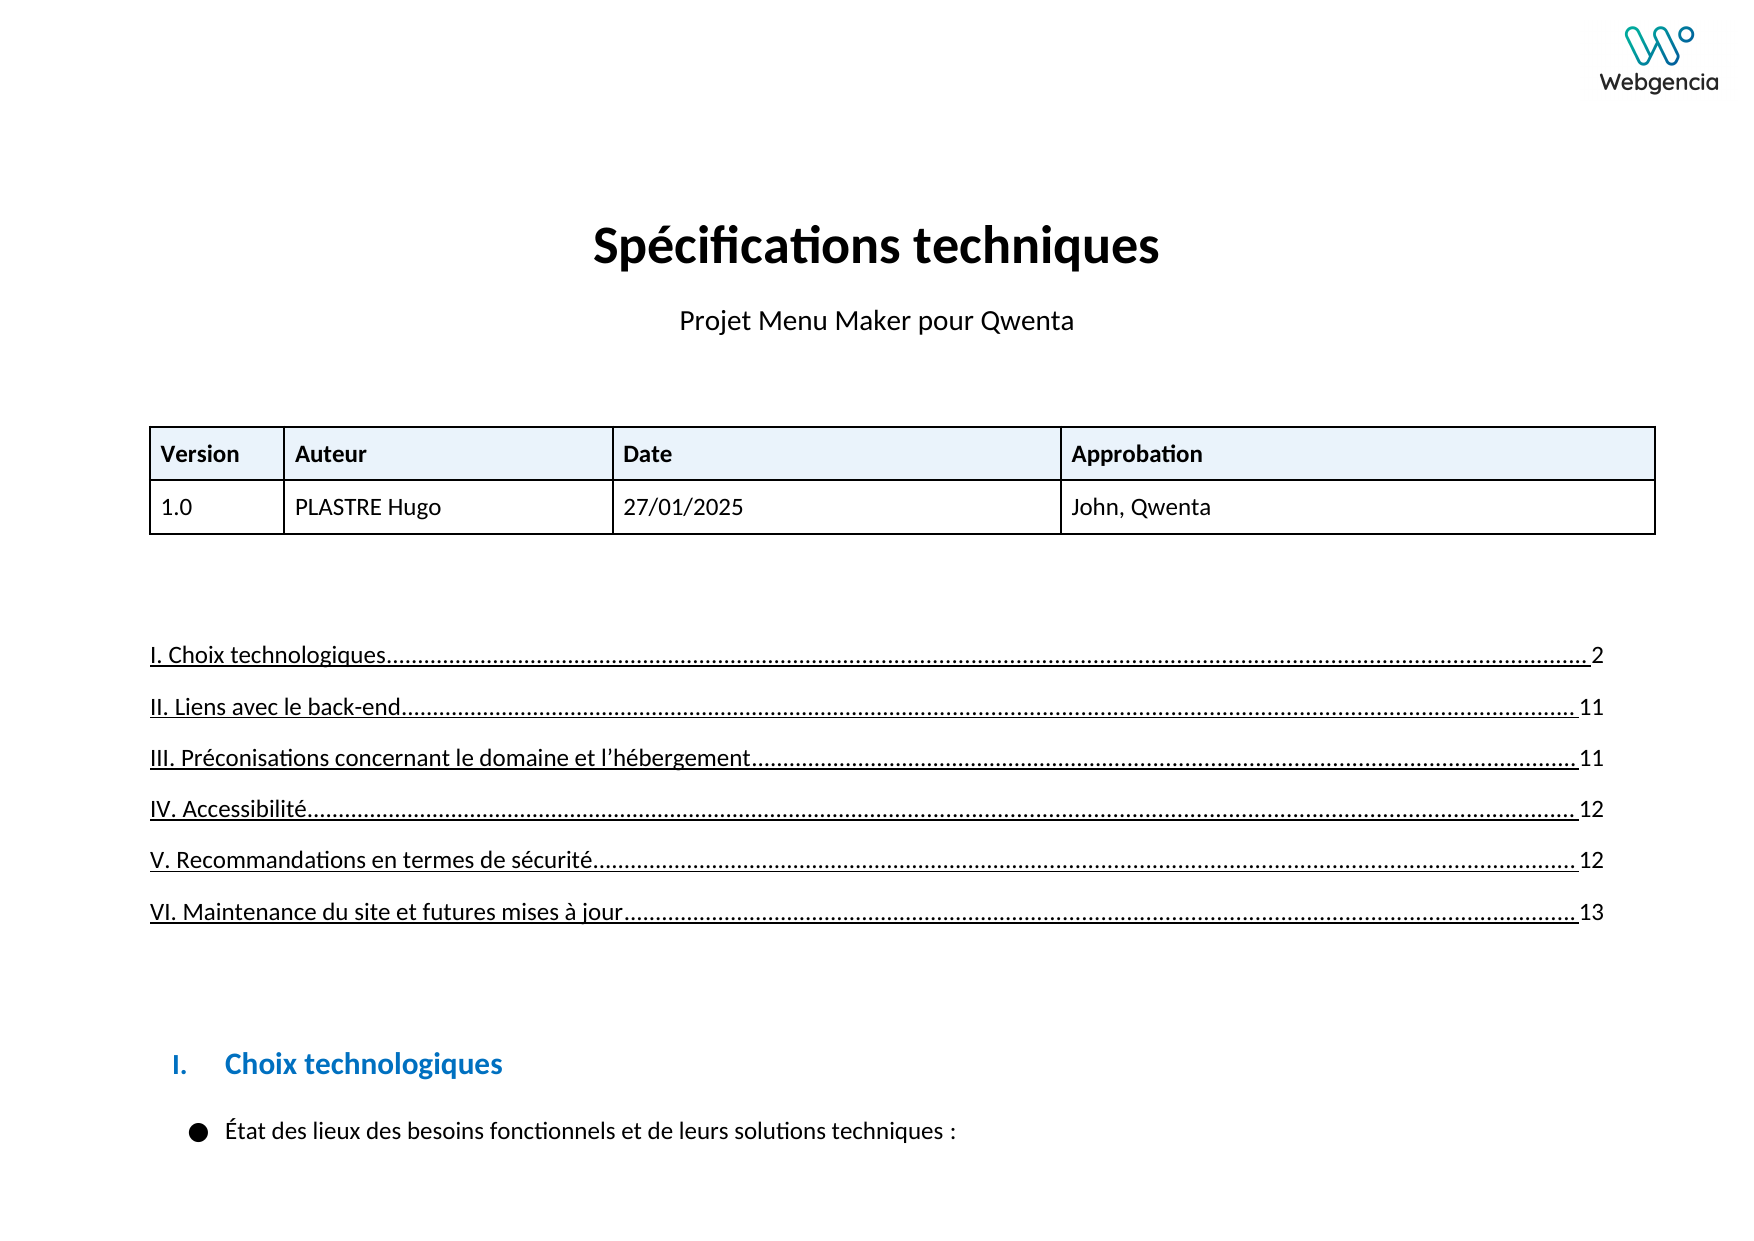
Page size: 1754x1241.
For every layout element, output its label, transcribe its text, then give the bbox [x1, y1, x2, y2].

text Spécifications techniques [150, 211, 1604, 277]
table_cell John, Qwenta [1062, 481, 1654, 532]
table_cell PLASTRE Hugo [285, 481, 612, 532]
table_header Version [151, 428, 283, 479]
text III. Préconisations concernant le domaine et l’hébergement 11 [150, 742, 1604, 772]
list Choix technologiques [187, 1044, 1604, 1082]
text I. Choix technologiques 2 [150, 639, 1604, 670]
text IV. Accessibilité 12 [150, 793, 1604, 824]
list État des lieux des besoins fonctionnels et de leurs solutions techniques : [187, 1112, 1604, 1146]
text VI. Maintenance du site et futures mises à jour 13 [150, 896, 1604, 927]
text Projet Menu Maker pour Qwenta [150, 302, 1604, 337]
text V. Recommandations en termes de sécurité 12 [150, 845, 1604, 875]
table_header Date [614, 428, 1060, 479]
text II. Liens avec le back-end 11 [150, 691, 1604, 721]
table_header Auteur [285, 428, 612, 479]
table_header Approbation [1062, 428, 1654, 479]
table_cell 27/01/2025 [614, 481, 1060, 532]
table_cell 1.0 [151, 481, 283, 532]
